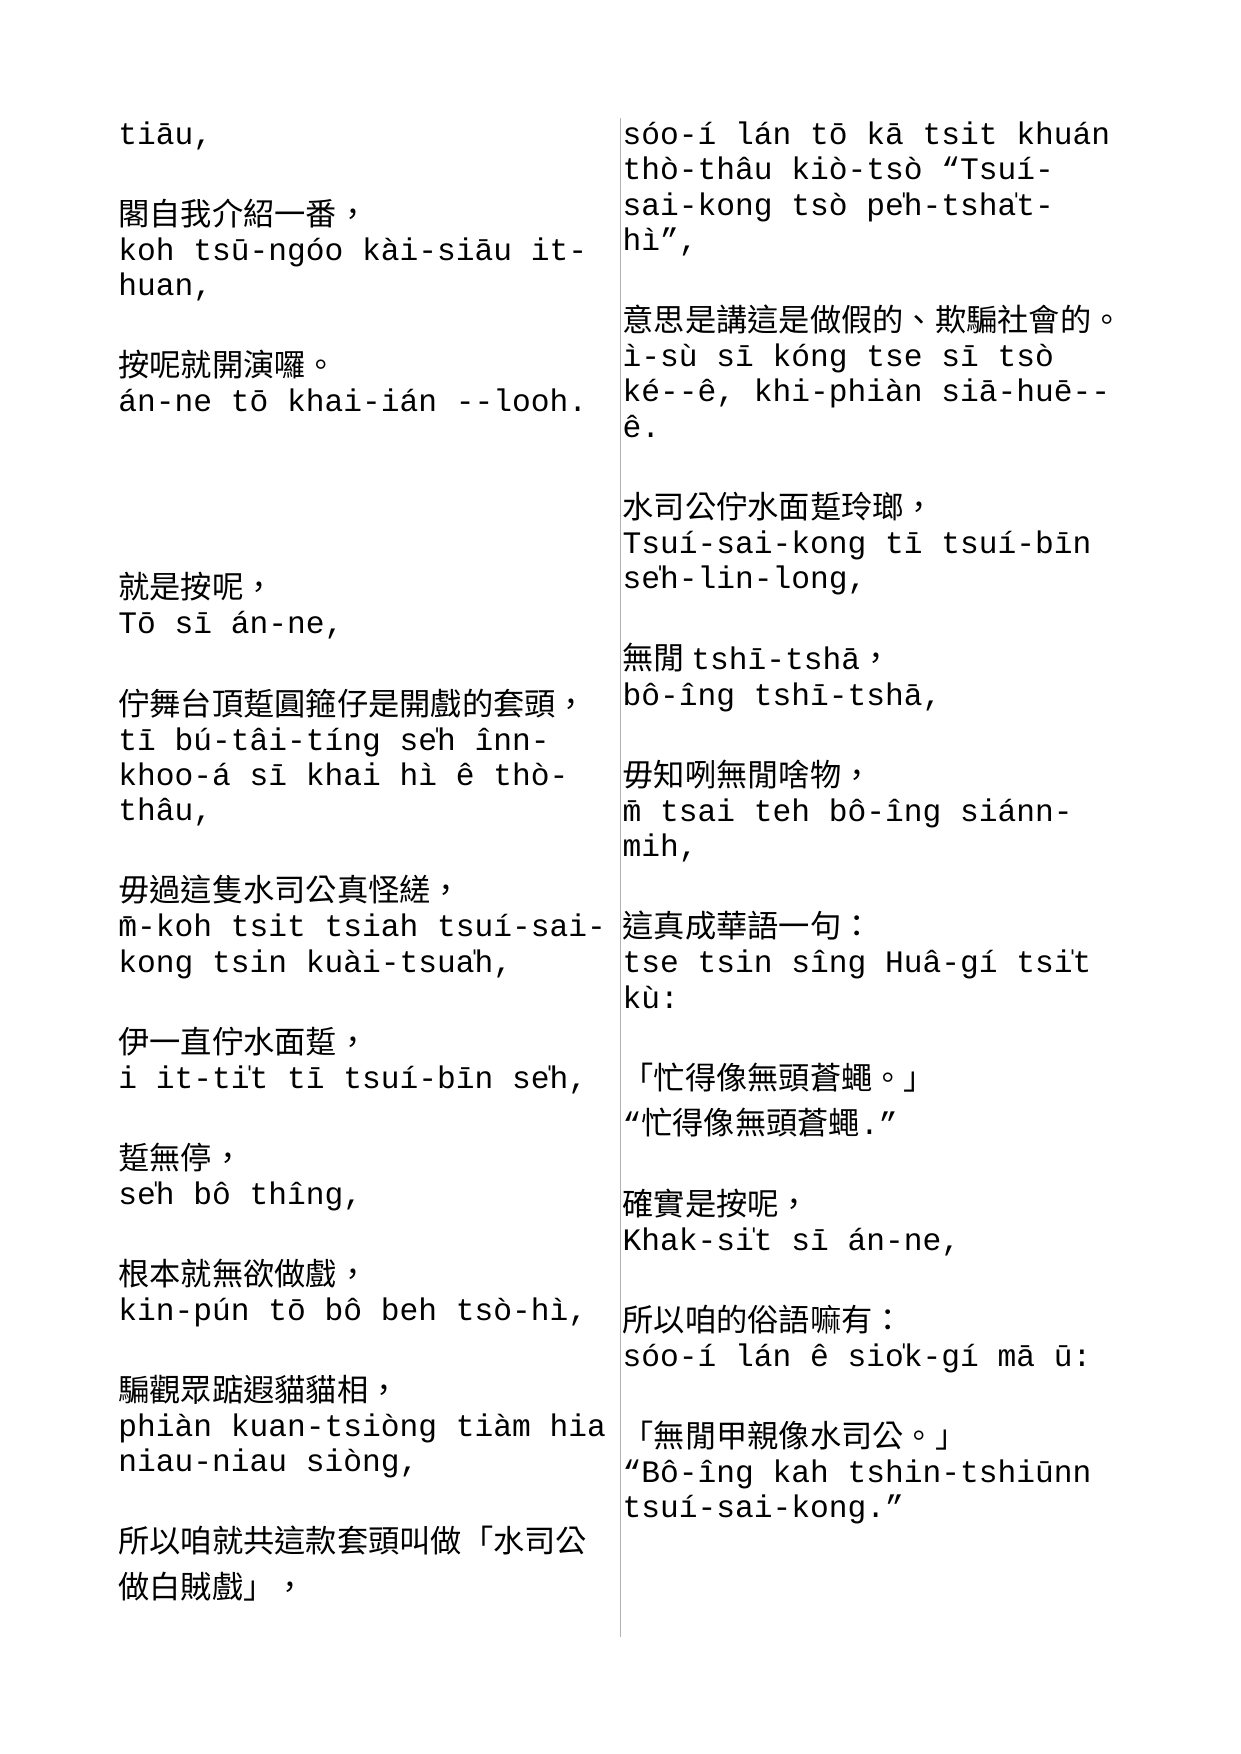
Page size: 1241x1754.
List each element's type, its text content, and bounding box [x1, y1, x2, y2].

text 根本就無欲做戲， [118, 1249, 618, 1294]
text koh tsū-ngóo kài-siāu it-huan, [118, 234, 618, 305]
text 佇舞台頂踅圓箍仔是開戲的套頭， [118, 679, 618, 724]
text Tō sī án-ne, [118, 608, 618, 643]
text “Bô-îng kah tshin-tshiūnn tsuí-sai-kong.” [622, 1456, 1122, 1527]
text i it-ti̍t tī tsuí-bīn se̍h, [118, 1062, 618, 1098]
text 確實是按呢， [622, 1179, 1122, 1224]
text 所以咱就共這款套頭叫做「水司公做白賊戲」， [118, 1517, 618, 1607]
text 毋知咧無閒啥物， [622, 750, 1122, 795]
text se̍h bô thîng, [118, 1178, 618, 1214]
text án-ne tō khai-ián --looh. [118, 386, 618, 421]
text m̄ tsai teh bô-îng siánn-mih, [622, 795, 1122, 866]
text 毋過這隻水司公真怪縒， [118, 866, 618, 911]
text 按呢就開演囉。 [118, 340, 618, 386]
text 無閒tshī-tshā， [622, 633, 1122, 679]
text ì-sù sī kóng tse sī tsò ké--ê, khi-phiàn siā-huē--ê. [622, 340, 1122, 447]
text “忙得像無頭蒼蠅.” [622, 1098, 1122, 1144]
text phiàn kuan-tsiòng tiàm hia niau-niau siòng, [118, 1410, 618, 1481]
text tiāu, [118, 118, 618, 153]
text Khak-si̍t sī án-ne, [622, 1224, 1122, 1260]
text 伊一直佇水面踅， [118, 1017, 618, 1062]
text m̄-koh tsit tsiah tsuí-sai-kong tsin kuài-tsua̍h, [118, 911, 618, 982]
text 踅無停， [118, 1133, 618, 1178]
text tse tsin sîng Huâ-gí tsi̍t kù: [622, 947, 1122, 1017]
text 這真成華語一句： [622, 901, 1122, 947]
text 意思是講這是做假的、欺騙社會的。 [622, 295, 1122, 340]
text 所以咱的俗語嘛有： [622, 1295, 1122, 1340]
text tī bú-tâi-tíng se̍h înn-khoo-á sī khai hì ê thò-thâu, [118, 724, 618, 830]
text 「忙得像無頭蒼蠅。」 [622, 1053, 1122, 1098]
text sóo-í lán tō kā tsit khuán thò-thâu kiò-tsò “Tsuí-sai-kong tsò pe̍h-tsha̍t-hì”, [622, 118, 1122, 260]
text 「無閒甲親像水司公。」 [622, 1411, 1122, 1456]
text Tsuí-sai-kong tī tsuí-bīn se̍h-lin-long, [622, 527, 1122, 598]
text 就是按呢， [118, 563, 618, 608]
text 閣自我介紹一番， [118, 189, 618, 234]
text sóo-í lán ê sio̍k-gí mā ū: [622, 1340, 1122, 1376]
text 騙觀眾踮遐貓貓相， [118, 1365, 618, 1410]
text 水司公佇水面踅玲瑯， [622, 482, 1122, 527]
text kin-pún tō bô beh tsò-hì, [118, 1294, 618, 1330]
text bô-îng tshī-tshā, [622, 679, 1122, 714]
